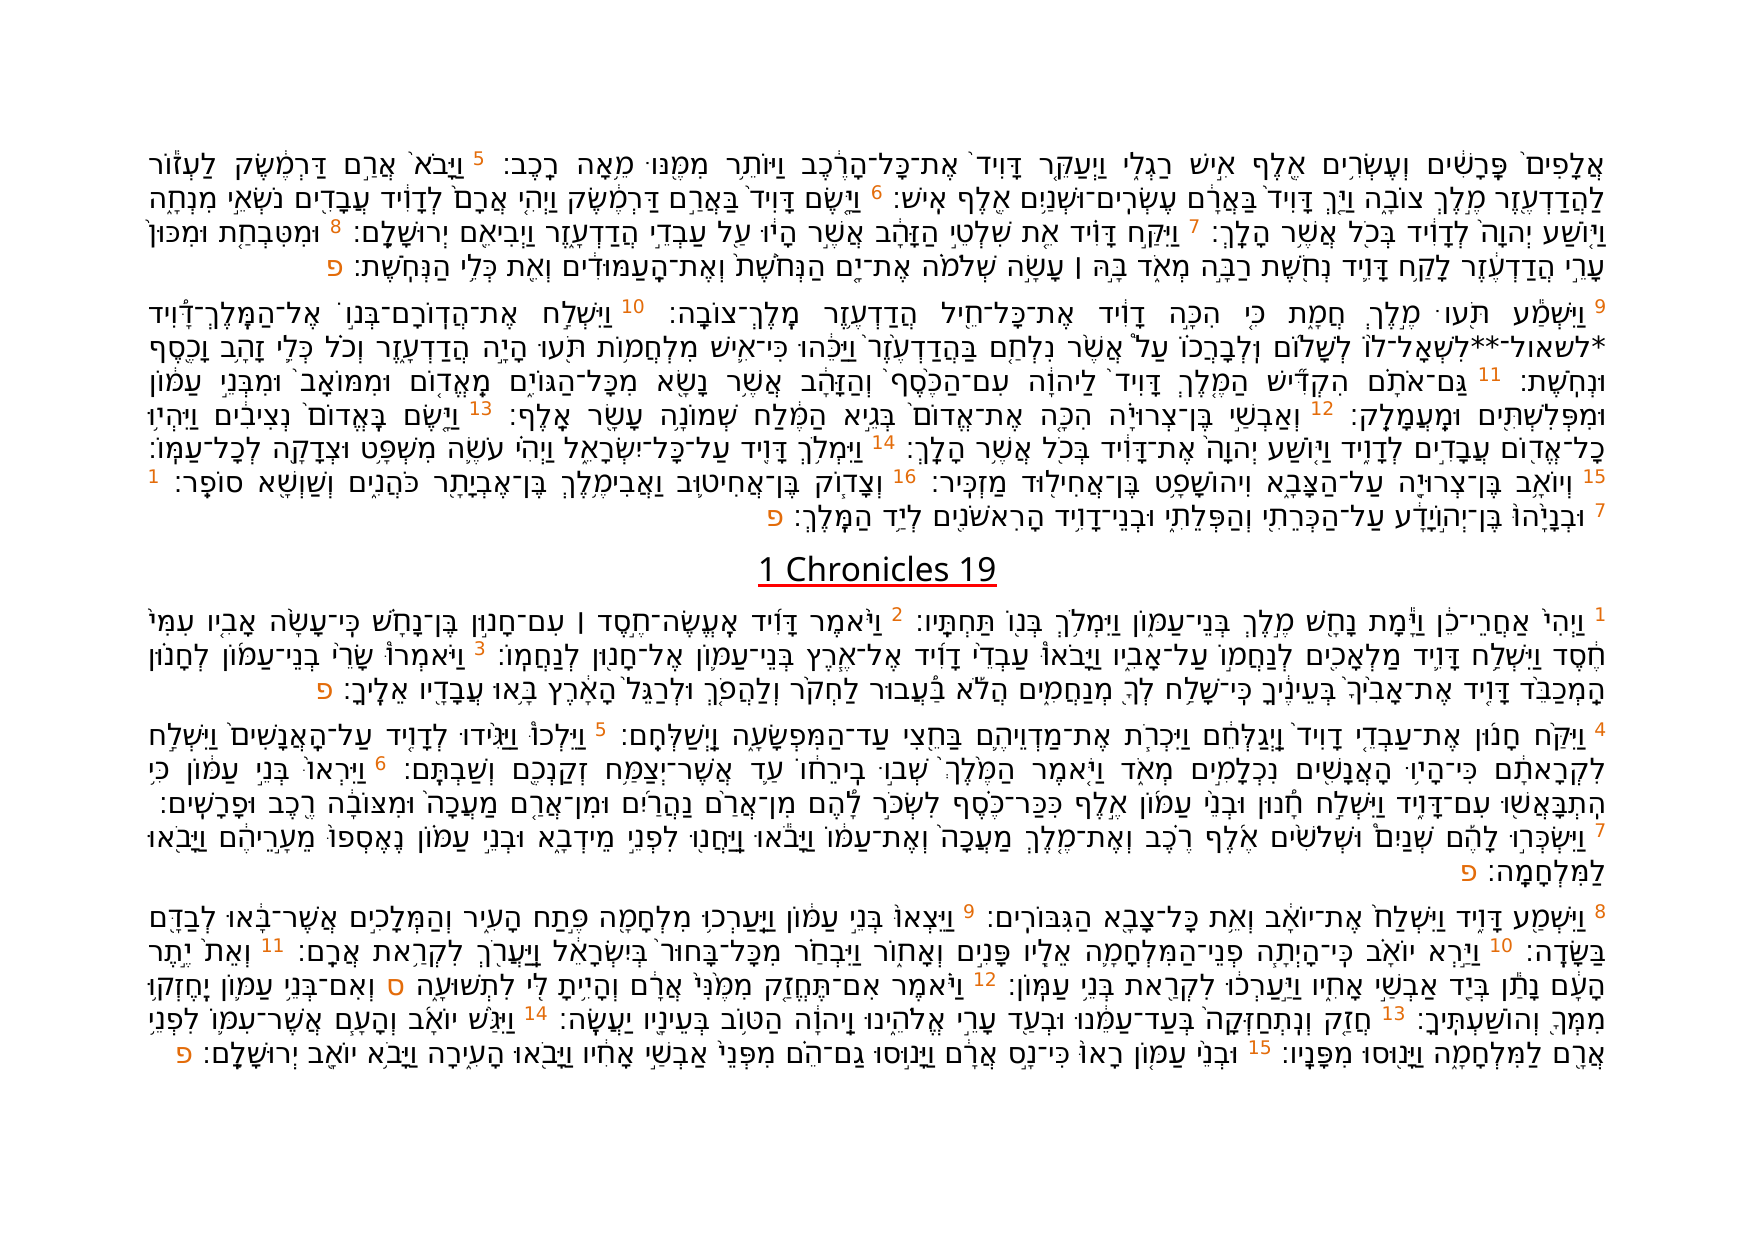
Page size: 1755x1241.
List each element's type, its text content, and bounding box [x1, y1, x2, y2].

text 9 וַיִּשְׁמַ֕ע תֹּ֖עוּ מֶ֣לֶךְ חֲמָ֑ת כִּ֚י הִכָּ֣ה דָוִ֔יד אֶת־כָּל־חֵ֖יל הֲדַדְעֶ֥זֶר מֶֽלֶךְ־צוֹבָֽה׃ ‬‬10 וַיִּשְׁלַ֣ח אֶת־הֲדֽוֹרָם־בְּנ֣וֹ אֶל־הַמֶּֽלֶךְ־דָּ֠וִיד *לשאול־**לִשְׁאָל־ל֨וֹ לְשָׁל֜וֹם וּֽלְבָרֲכ֗וֹ עַל֩ אֲשֶׁ֨ר נִלְחַ֤ם בַּהֲדַדְעֶ֙זֶר֙ וַיַּכֵּ֔הוּ כִּי־אִ֛ישׁ מִלְחֲמ֥וֹת תֹּ֖עוּ הָיָ֣ה הֲדַדְעָ֑זֶר וְכֹ֗ל כְּלֵ֛י זָהָ֥ב וָכֶ֖סֶף וּנְחֹֽשֶׁת׃ ‬‬11 גַּם־אֹתָ֗ם הִקְדִּ֞ישׁ הַמֶּ֤לֶךְ דָּוִיד֙ לַיהוָ֔ה עִם־הַכֶּ֙סֶף֙ וְהַזָּהָ֔ב אֲשֶׁ֥ר נָשָׂ֖א מִכָּל־הַגּוֹיִ֑ם מֵֽאֱד֤וֹם וּמִמּוֹאָב֙ וּמִבְּנֵ֣י עַמּ֔וֹן וּמִפְּלִשְׁתִּ֖ים וּמֵֽעֲמָלֵֽק׃ ‬‬12 וְאַבְשַׁ֣י בֶּן־צְרוּיָ֗ה הִכָּ֤ה אֶת־אֱדוֹם֙ בְּגֵ֣יא הַמֶּ֔לַח שְׁמוֹנָ֥ה עָשָׂ֖ר אָֽלֶף׃ ‬‬13 וַיָּ֤שֶׂם בֶּֽאֱדוֹם֙ נְצִיבִ֔ים וַיִּהְי֥וּ כָל־אֱד֖וֹם עֲבָדִ֣ים לְדָוִ֑יד וַיּ֤וֹשַׁע יְהוָה֙ אֶת־דָּוִ֔יד בְּכֹ֖ל אֲשֶׁ֥ר הָלָֽךְ׃ ‬‬14 וַיִּמְלֹ֥ךְ דָּוִ֖יד עַל־כָּל־יִשְׂרָאֵ֑ל וַיְהִ֗י עֹשֶׂ֛ה מִשְׁפָּ֥ט וּצְדָקָ֖ה לְכָל־עַמּֽוֹ׃ ‬‬15 וְיוֹאָ֥ב בֶּן־צְרוּיָ֖ה עַל־הַצָּבָ֑א וִיהוֹשָׁפָ֥ט בֶּן־אֲחִיל֖וּד מַזְכִּֽיר׃ ‬‬16 וְצָד֧וֹק בֶּן־אֲחִיט֛וּב וַאֲבִימֶ֥לֶךְ בֶּן־אֶבְיָתָ֖ר כֹּהֲנִ֑ים וְשַׁוְשָׁ֖א סוֹפֵֽר׃ ‬‬17 וּבְנָיָ֙הוּ֙ בֶּן־יְה֣וֹיָדָ֔ע עַל־הַכְּרֵתִ֖י וְהַפְּלֵתִ֑י וּבְנֵי־דָוִ֥יד הָרִאשֹׁנִ֖ים לְיַ֥ד הַמֶּֽלֶךְ׃ פ ‬‬‬‬‬‬‬‬‬‬‬ [148, 296, 1606, 534]
text 8 וַיִּשְׁמַ֖ע דָּוִ֑יד וַיִּשְׁלַח֙ אֶת־יוֹאָ֔ב וְאֵ֥ת כָּל־צָבָ֖א הַגִּבּוֹרִֽים׃ ‬‬9 וַיֵּצְאוּ֙ בְּנֵ֣י עַמּ֔וֹן וַיַּֽעַרְכ֥וּ מִלְחָמָ֖ה פֶּ֣תַח הָעִ֑יר וְהַמְּלָכִ֣ים אֲשֶׁר־בָּ֔אוּ לְבַדָּ֖ם בַּשָּׂדֶֽה׃ ‬‬10 וַיַּ֣רְא יוֹאָ֗ב כִּֽי־הָיְתָ֧ה פְנֵי־הַמִּלְחָמָ֛ה אֵלָ֖יו פָּנִ֣ים וְאָח֑וֹר וַיִּבְחַ֗ר מִכָּל־בָּחוּר֙ בְּיִשְׂרָאֵ֔ל וַֽיַּעֲרֹ֖ךְ לִקְרַ֥את אֲרָֽם׃ ‬‬11 וְאֵת֙ יֶ֣תֶר הָעָ֔ם נָתַ֕ן בְּיַ֖ד אַבְשַׁ֣י אָחִ֑יו וַיַּ֣עַרְכ֔וּ לִקְרַ֖את בְּנֵ֥י עַמּֽוֹן׃ ‬‬12 וַיֹּ֗אמֶר אִם־תֶּחֱזַ֤ק מִמֶּ֙נִּי֙ אֲרָ֔ם וְהָיִ֥יתָ לִּ֖י לִתְשׁוּעָ֑ה ס וְאִם־בְּנֵ֥י עַמּ֛וֹן יֶֽחֶזְק֥וּ מִמְּךָ֖ וְהוֹשַׁעְתִּֽיךָ׃ ‬‬13 חֲזַ֤ק וְנִֽתְחַזְּקָה֙ בְּעַד־עַמֵּ֔נוּ וּבְעַ֖ד עָרֵ֣י אֱלֹהֵ֑ינוּ וַֽיהוָ֔ה הַטּ֥וֹב בְּעֵינָ֖יו יַעֲשֶֽׂה׃ ‬‬14 וַיִּגַּ֨שׁ יוֹאָ֜ב וְהָעָ֧ם אֲשֶׁר־עִמּ֛וֹ לִפְנֵ֥י אֲרָ֖ם לַמִּלְחָמָ֑ה וַיָּנ֖וּסוּ מִפָּנָֽיו׃ ‬‬15 וּבְנֵ֨י עַמּ֤וֹן רָאוּ֙ כִּי־נָ֣ס אֲרָ֔ם וַיָּנ֣וּסוּ גַם־הֵ֗ם מִפְּנֵי֙ אַבְשַׁ֣י אָחִ֔יו וַיָּבֹ֖אוּ הָעִ֑ירָה וַיָּבֹ֥א יוֹאָ֖ב יְרוּשָׁלָֽ͏ִם׃ פ ‬‬‬‬‬‬‬‬ [148, 901, 1606, 1071]
text 4 וַיִּקַּ֨ח חָנ֜וּן אֶת־עַבְדֵ֤י דָוִיד֙ וַֽיְגַלְּחֵ֔ם וַיִּכְרֹ֧ת אֶת־מַדְוֵיהֶ֛ם בַּחֵ֖צִי עַד־הַמִּפְשָׂעָ֑ה וַֽיְשַׁלְּחֵֽם׃ ‬‬5 וַיֵּלְכוּ֩ וַיַּגִּ֨ידוּ לְדָוִ֤יד עַל־הָֽאֲנָשִׁים֙ וַיִּשְׁלַ֣ח לִקְרָאתָ֔ם כִּי־הָי֥וּ הָאֲנָשִׁ֖ים נִכְלָמִ֣ים מְאֹ֑ד וַיֹּ֤אמֶר הַמֶּ֙לֶךְ֙ שְׁב֣וּ בִֽירֵח֔וֹ עַ֛ד אֲשֶׁר־יְצַמַּ֥ח זְקַנְכֶ֖ם וְשַׁבְתֶּֽם׃ ‬‬6 וַיִּרְאוּ֙ בְּנֵ֣י עַמּ֔וֹן כִּ֥י הִֽתְבָּאֲשׁ֖וּ עִם־דָּוִ֑יד וַיִּשְׁלַ֣ח חָ֠נוּן וּבְנֵ֨י עַמּ֜וֹן אֶ֣לֶף כִּכַּר־כֶּ֗סֶף לִשְׂכֹּ֣ר לָ֠הֶם מִן־אֲרַ֨ם נַהֲרַ֜יִם וּמִן־אֲרַ֤ם מַעֲכָה֙ וּמִצּוֹבָ֔ה רֶ֖כֶב וּפָרָשִֽׁים׃ ‬‬7 וַיִּשְׂכְּר֣וּ לָהֶ֡ם שְׁנַיִם֩ וּשְׁלֹשִׁ֨ים אֶ֜לֶף רֶ֗כֶב וְאֶת־מֶ֤לֶךְ מַעֲכָה֙ וְאֶת־עַמּ֔וֹ וַיָּבֹ֕אוּ וַֽיַּחֲנ֖וּ לִפְנֵ֣י מֵידְבָ֑א וּבְנֵ֣י עַמּ֗וֹן נֶאֶסְפוּ֙ מֵעָ֣רֵיהֶ֔ם וַיָּבֹ֖אוּ לַמִּלְחָמָֽה׃ פ ‬‬‬‬‬‬ [148, 718, 1606, 888]
text 1 Chronicles 19 [148, 546, 1606, 592]
text 1 וַיְהִי֙ אַחֲרֵי־כֵ֔ן וַיָּ֕מָת נָחָ֖שׁ מֶ֣לֶךְ בְּנֵי־עַמּ֑וֹן וַיִּמְלֹ֥ךְ בְּנ֖וֹ תַּחְתָּֽיו׃ ‬‬‬2 וַיֹּ֨אמֶר דָּוִ֜יד אֶֽעֱשֶׂה־חֶ֣סֶד ׀ עִם־חָנ֣וּן בֶּן־נָחָ֗שׁ כִּֽי־עָשָׂ֨ה אָבִ֤יו עִמִּי֙ חֶ֔סֶד וַיִּשְׁלַ֥ח דָּוִ֛יד מַלְאָכִ֖ים לְנַחֲמ֣וֹ עַל־אָבִ֑יו וַיָּבֹאוּ֩ עַבְדֵ֨י דָוִ֜יד אֶל־אֶ֧רֶץ בְּנֵי־עַמּ֛וֹן אֶל־חָנ֖וּן לְנַחֲמֽוֹ׃ ‬‬3 וַיֹּאמְרוּ֩ שָׂרֵ֨י בְנֵי־עַמּ֜וֹן לְחָנ֗וּן הַֽמְכַבֵּ֨ד דָּוִ֤יד אֶת־אָבִ֙יךָ֙ בְּעֵינֶ֔יךָ כִּֽי־שָׁלַ֥ח לְךָ֖ מְנַחֲמִ֑ים הֲלֹ֡א בַּ֠עֲבוּר לַחְקֹ֨ר וְלַהֲפֹ֤ךְ וּלְרַגֵּל֙ הָאָ֔רֶץ בָּ֥אוּ עֲבָדָ֖יו אֵלֶֽיךָ׃ פ ‬‬‬‬ [148, 604, 1606, 706]
text אֲלָפִים֙ פָּֽרָשִׁ֔ים וְעֶשְׂרִ֥ים אֶ֖לֶף אִ֣ישׁ רַגְלִ֑י וַיְעַקֵּ֤ר דָּוִיד֙ אֶת־כָּל־הָרֶ֔כֶב וַיּוֹתֵ֥ר מִמֶּ֖נּוּ מֵ֥אָה רָֽכֶב׃ ‬‬5 וַיָּבֹא֙ אֲרַ֣ם דַּרְמֶ֔שֶׂק לַעְז֕וֹר לַהֲדַדְעֶ֖זֶר מֶ֣לֶךְ צוֹבָ֑ה וַיַּ֤ךְ דָּוִיד֙ בַּאֲרָ֔ם עֶשְׂרִֽים־וּשְׁנַ֥יִם אֶ֖לֶף אִֽישׁ׃ ‬‬6 וַיָּ֤שֶׂם דָּוִיד֙ בַּאֲרַ֣ם דַּרְמֶ֔שֶׂק וַיְהִ֤י אֲרָם֙ לְדָוִ֔יד עֲבָדִ֖ים נֹשְׂאֵ֣י מִנְחָ֑ה וַיּ֤וֹשַׁע יְהוָה֙ לְדָוִ֔יד בְּכֹ֖ל אֲשֶׁ֥ר הָלָֽךְ׃ ‬‬7 וַיִּקַּ֣ח דָּוִ֗יד אֵ֚ת שִׁלְטֵ֣י הַזָּהָ֔ב אֲשֶׁ֣ר הָי֔וּ עַ֖ל עַבְדֵ֣י הֲדַדְעָ֑זֶר וַיְבִיאֵ֖ם יְרוּשָׁלָֽ͏ִם׃ ‬‬8 וּמִטִּבְחַ֤ת וּמִכּוּן֙ עָרֵ֣י הֲדַדְעֶ֔זֶר לָקַ֥ח דָּוִ֛יד נְחֹ֖שֶׁת רַבָּ֣ה מְאֹ֑ד בָּ֣הּ ׀ עָשָׂ֣ה שְׁלֹמֹ֗ה אֶת־יָ֤ם הַנְּחֹ֙שֶׁת֙ וְאֶת־הָֽעַמּוּדִ֔ים וְאֵ֖ת כְּלֵ֥י הַנְּחֹֽשֶׁת׃ פ ‬‬‬‬‬‬‬‬‬ [148, 148, 1606, 283]
